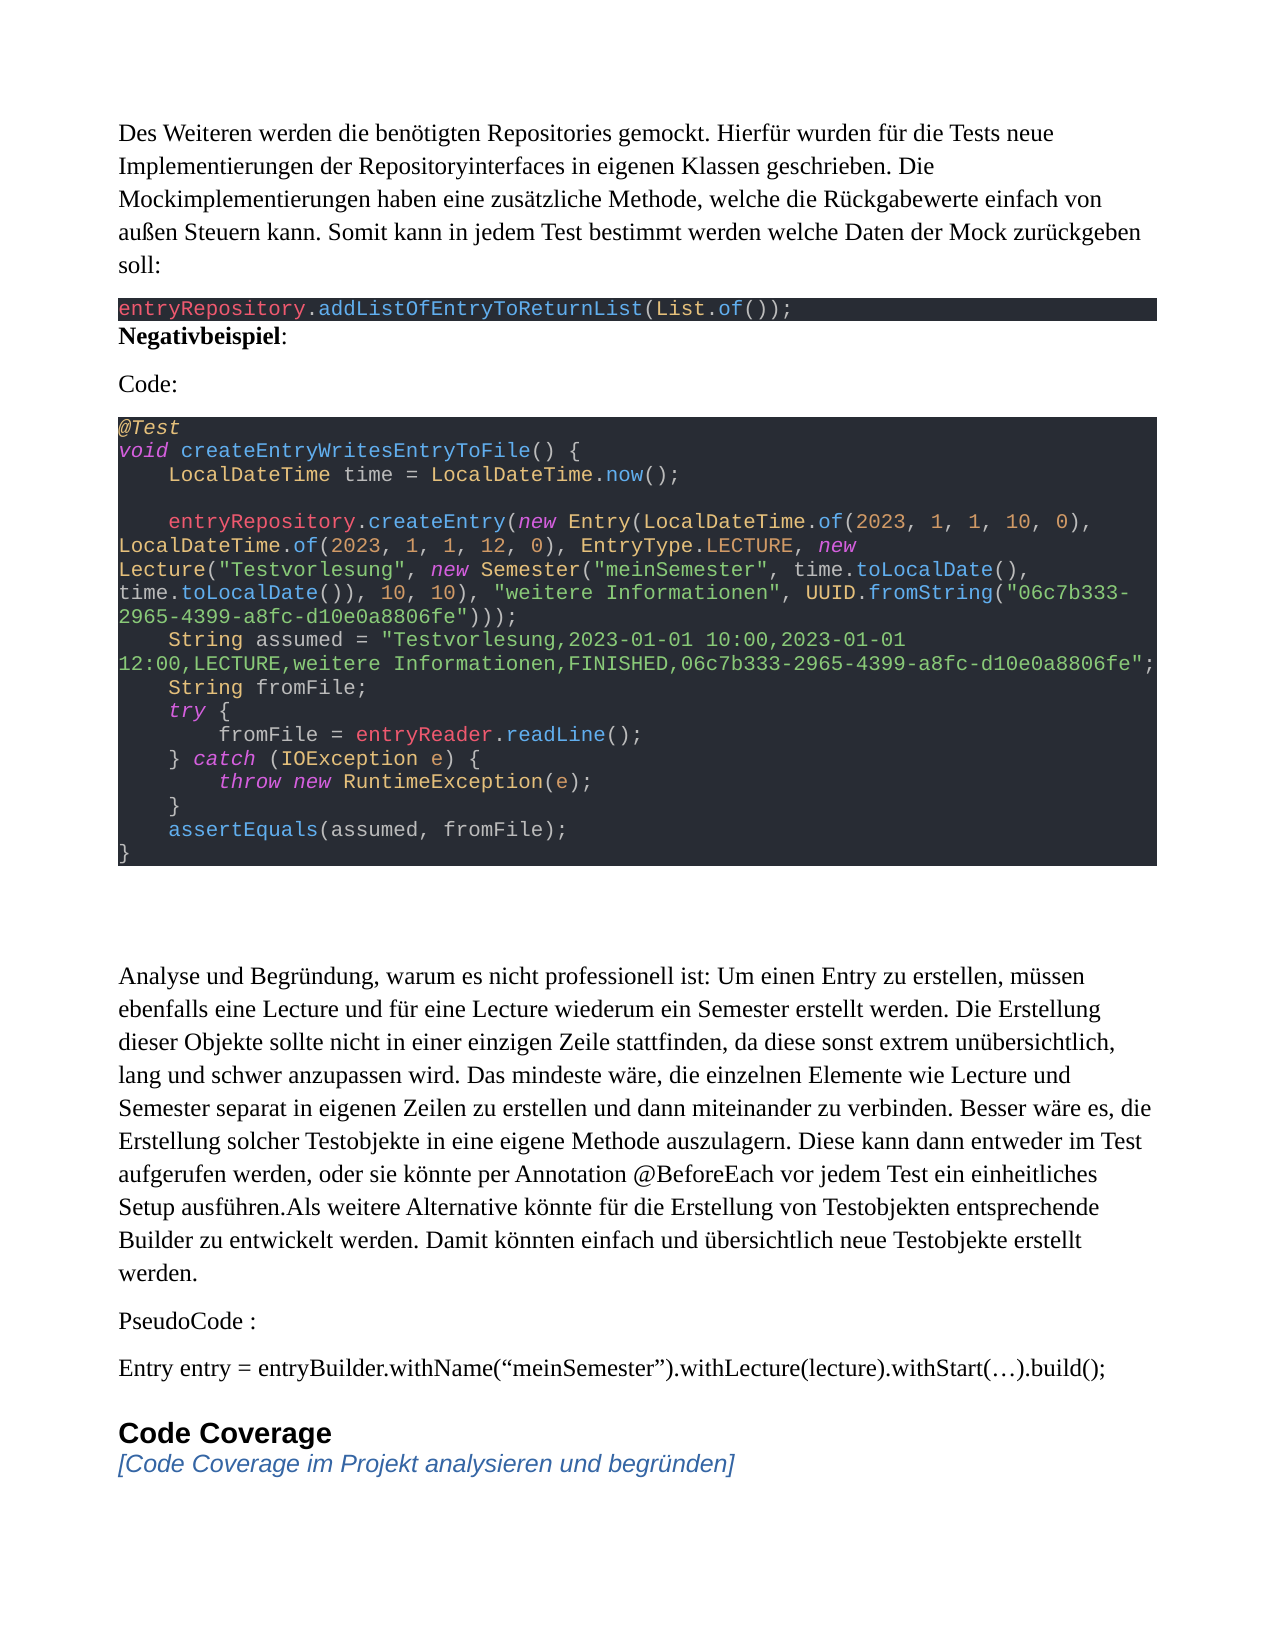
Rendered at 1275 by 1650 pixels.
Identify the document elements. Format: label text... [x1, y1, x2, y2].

text Des Weiteren werden die benötigten Repositories gemockt. Hierfür wurden für die Tests neue Implementierungen der Repositoryinterfaces in eigenen Klassen geschrieben. Die Mockimplementierungen haben eine zusätzliche Methode, welche die Rückgabewerte einfach von außen Steuern kann. Somit kann in jedem Test bestimmt werden welche Daten der Mock zurückgeben soll: [118, 118, 1157, 279]
text Negativbeispiel: [118, 321, 1157, 350]
text Analyse und Begründung, warum es nicht professionell ist: Um einen Entry zu erstellen, müssen ebenfalls eine Lecture und für eine Lecture wiederum ein Semester erstellt werden. Die Erstellung dieser Objekte sollte nicht in einer einzigen Zeile stattfinden, da diese sonst extrem unübersichtlich, lang und schwer anzupassen wird. Das mindeste wäre, die einzelnen Elemente wie Lecture und Semester separat in eigenen Zeilen zu erstellen und dann miteinander zu verbinden. Besser wäre es, die Erstellung solcher Testobjekte in eine eigene Methode auszulagern. Diese kann dann entweder im Test aufgerufen werden, oder sie könnte per Annotation @BeforeEach vor jedem Test ein einheitliches Setup ausführen.Als weitere Alternative könnte für die Erstellung von Testobjekten entsprechende Builder zu entwickelt werden. Damit könnten einfach und übersichtlich neue Testobjekte erstellt werden. [118, 961, 1157, 1287]
text entryRepository.addListOfEntryToReturnList(List.of()); [118, 298, 1157, 321]
subtitle Code Coverage [118, 1416, 1157, 1449]
text @Test void createEntryWritesEntryToFile() { LocalDateTime time = LocalDateTime.now(); entryRepository.createEntry(new Entry(LocalDateTime.of(2023, 1, 1, 10, 0), LocalDateTime.of(2023, 1, 1, 12, 0), EntryType.LECTURE, new Lecture("Testvorlesung", new Semester("meinSemester", time.toLocalDate(), time.toLocalDate()), 10, 10), "weitere Informationen", UUID.fromString("06c7b333-2965-4399-a8fc-d10e0a8806fe"))); String assumed = "Testvorlesung,2023-01-01 10:00,2023-01-01 12:00,LECTURE,weitere Informationen,FINISHED,06c7b333-2965-4399-a8fc-d10e0a8806fe"; String fromFile; try { fromFile = entryReader.readLine(); } catch (IOException e) { throw new RuntimeException(e); } assertEquals(assumed, fromFile); } [118, 417, 1157, 866]
text Entry entry = entryBuilder.withName(“meinSemester”).withLecture(lecture).withStart(…).build(); [118, 1353, 1157, 1382]
text PseudoCode : [118, 1306, 1157, 1335]
text [Code Coverage im Projekt analysieren und begründen] [118, 1449, 1157, 1478]
text Code: [118, 369, 1157, 398]
